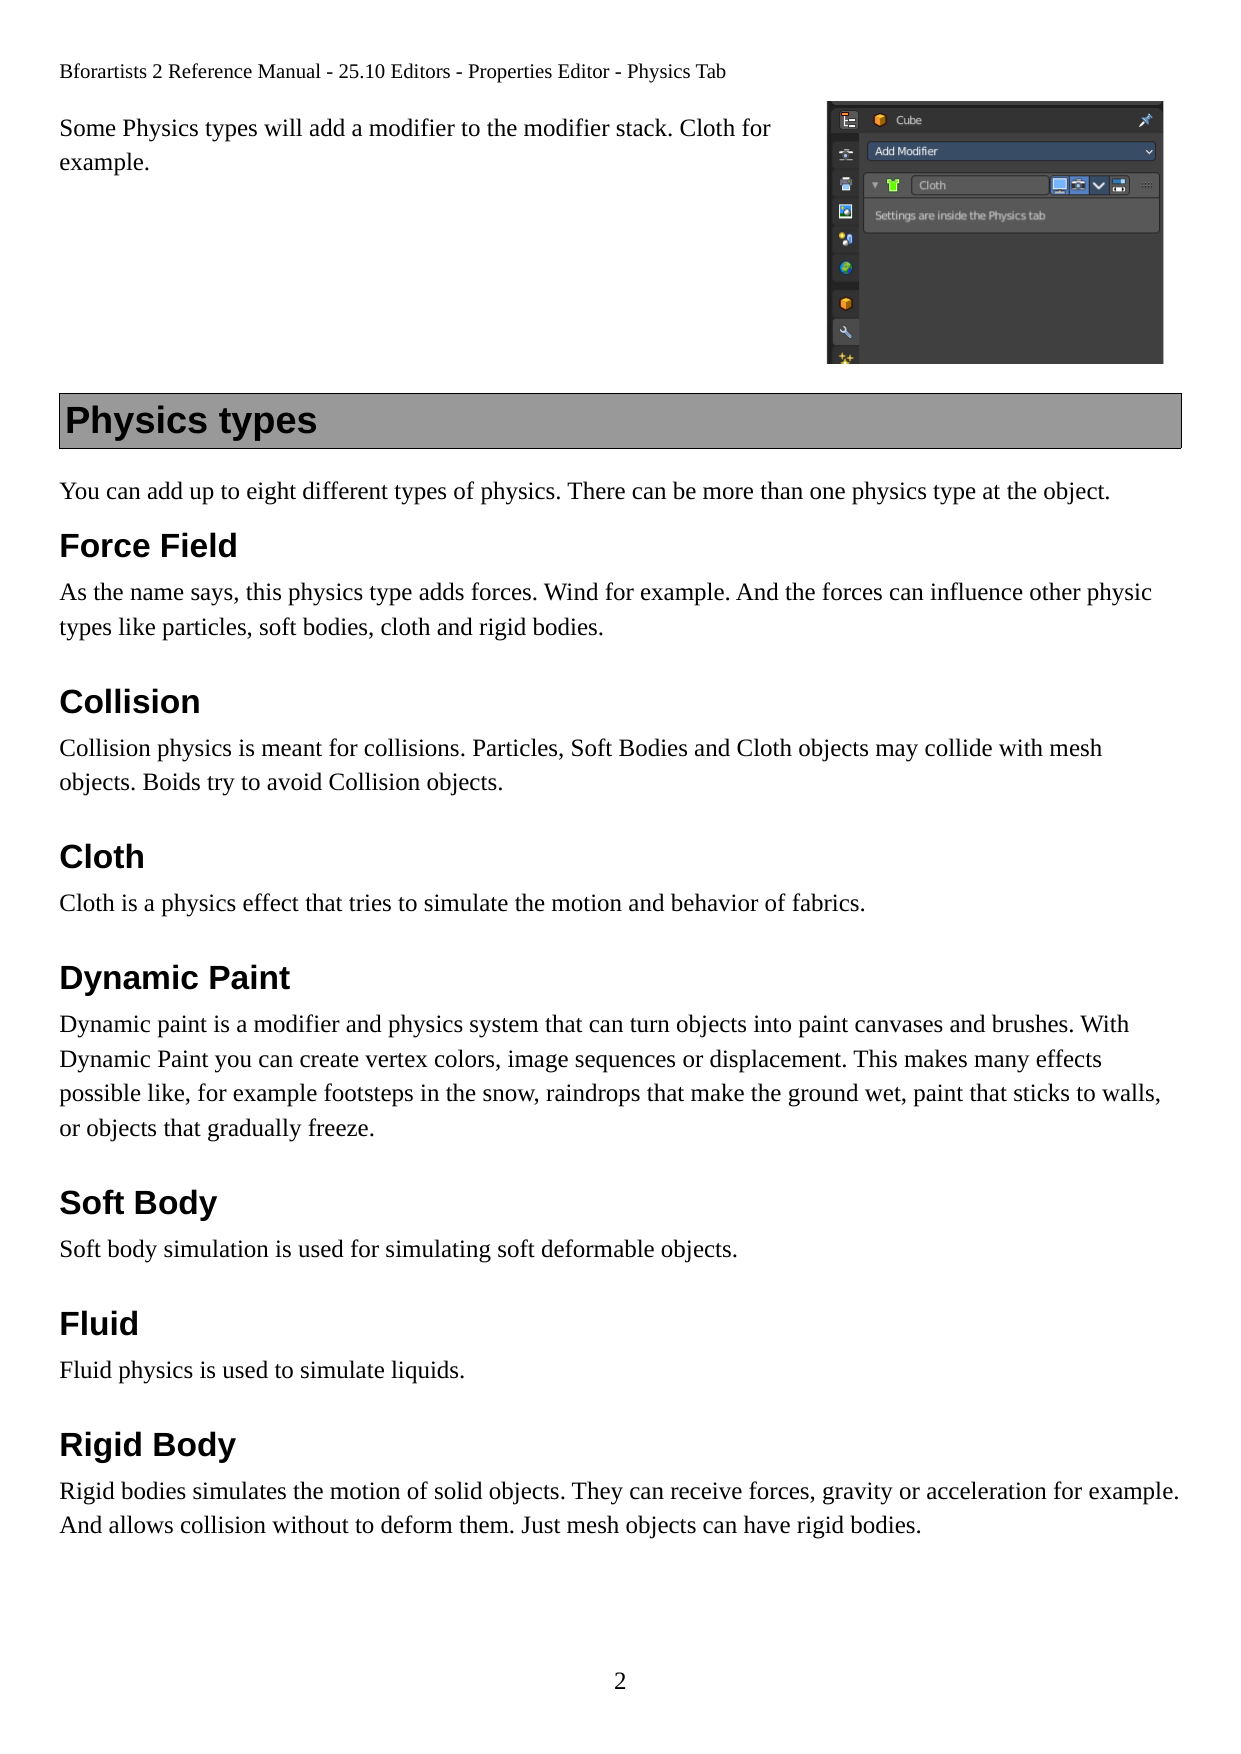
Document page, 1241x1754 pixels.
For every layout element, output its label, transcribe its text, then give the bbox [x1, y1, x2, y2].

text You can add up to eight different types of physics. There can be more than one physics type at the object. [59, 476, 1181, 505]
text Dynamic paint is a modifier and physics system that can turn objects into paint canvases and brushes. With Dynamic Paint you can create vertex colors, image sequences or displacement. This makes many effects possible like, for example footsteps in the snow, raindrops that make the ground wet, paint that sticks to walls, or objects that gradually freeze. [59, 1009, 1181, 1141]
subtitle Cloth [59, 837, 1181, 876]
subtitle Force Field [59, 526, 1181, 565]
text Rigid bodies simulates the motion of solid objects. They can receive forces, gravity or acceleration for example. And allows collision without to deform them. Just mesh objects can have rigid bodies. [59, 1476, 1181, 1539]
subtitle Soft Body [59, 1183, 1181, 1221]
subtitle Dynamic Paint [59, 958, 1181, 997]
subtitle Collision [59, 682, 1181, 720]
table_header Physics types [60, 394, 1181, 448]
text Soft body simulation is used for simulating soft deformable objects. [59, 1234, 1181, 1262]
subtitle Fluid [59, 1304, 1181, 1342]
text Some Physics types will add a modifier to the modifier stack. Cloth for example. [59, 113, 826, 176]
text Collision physics is meant for collisions. Particles, Soft Bodies and Cloth objects may collide with mesh objects. Boids try to avoid Collision objects. [59, 733, 1181, 796]
picture [826, 101, 1164, 364]
text As the name says, this physics type adds forces. Wind for example. And the forces can influence other physic types like particles, soft bodies, cloth and rigid bodies. [59, 577, 1181, 640]
subtitle Rigid Body [59, 1425, 1181, 1463]
text Cloth is a physics effect that tries to simulate the motion and behavior of fabrics. [59, 888, 1181, 917]
text Fluid physics is used to simulate liquids. [59, 1355, 1181, 1383]
